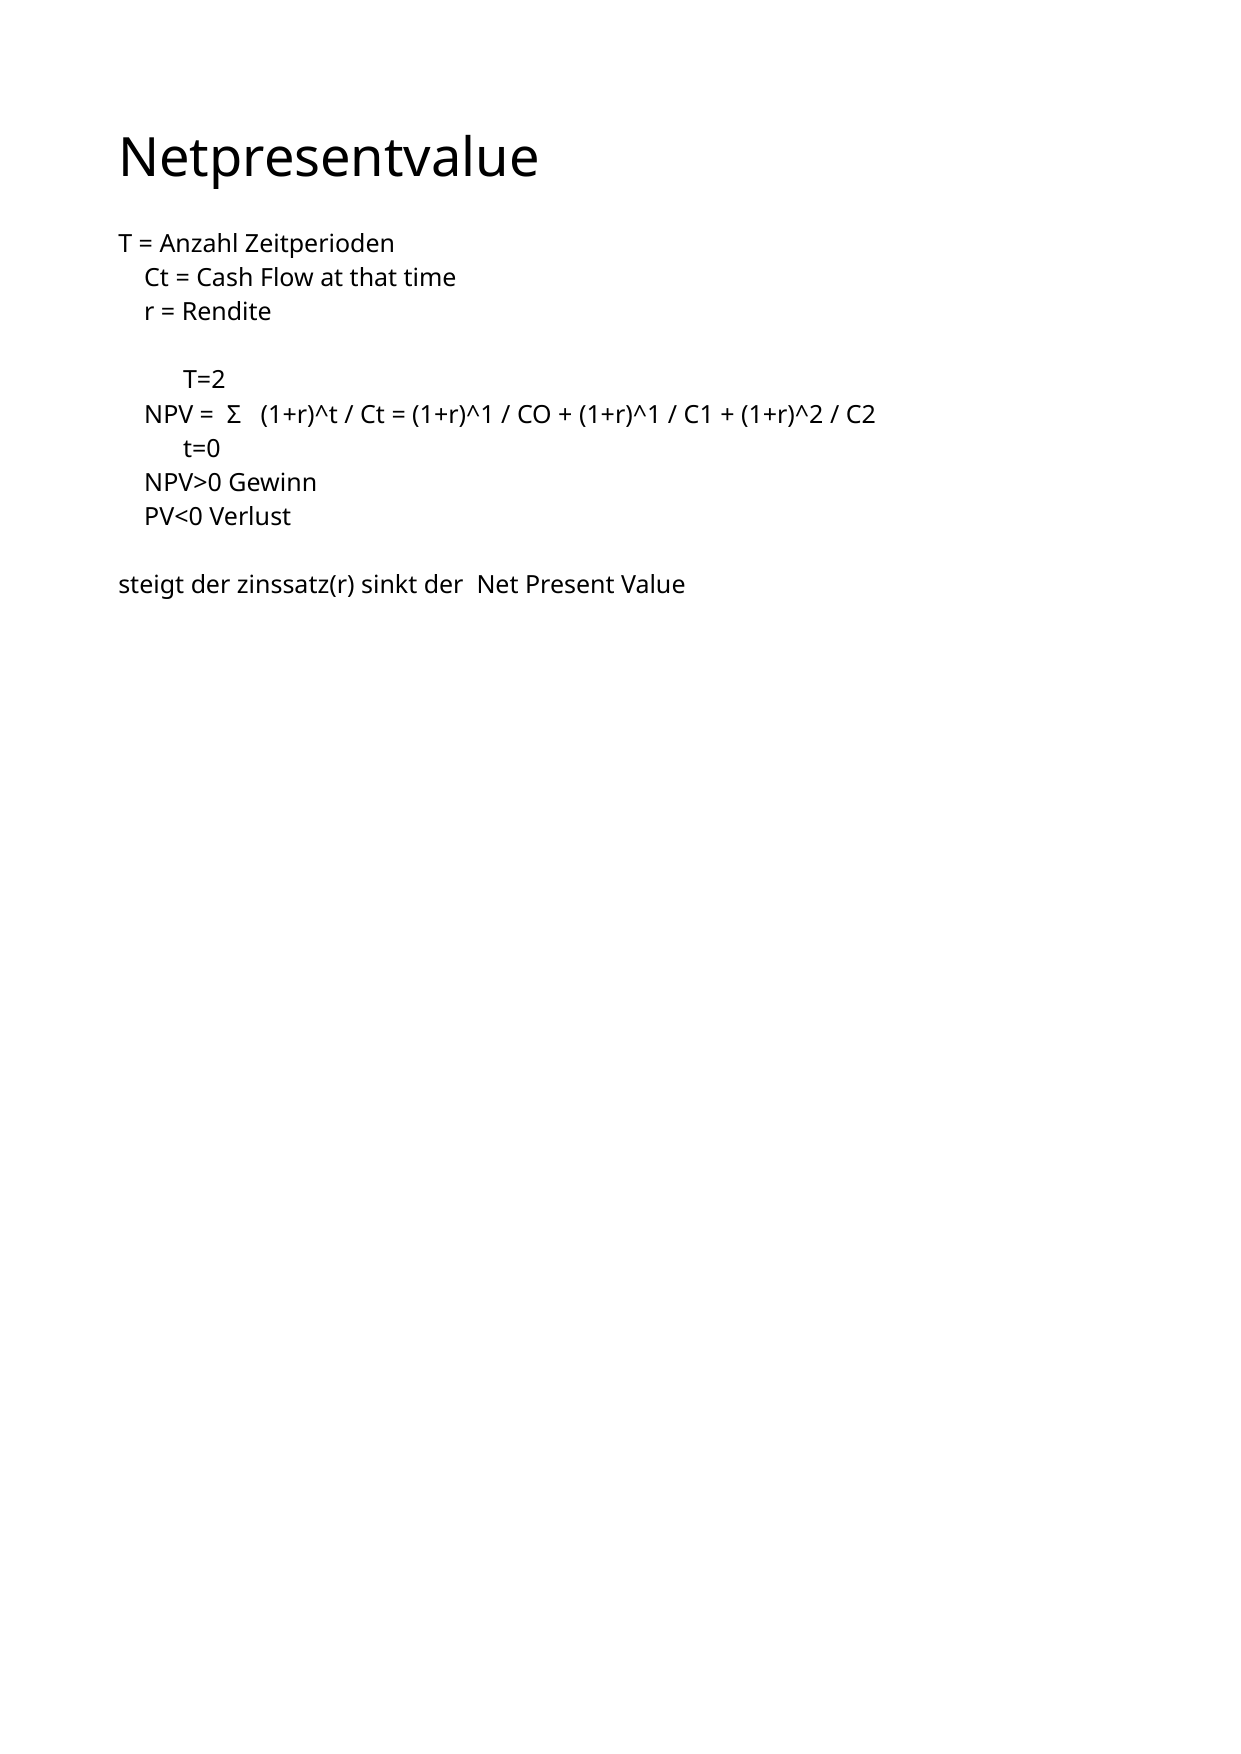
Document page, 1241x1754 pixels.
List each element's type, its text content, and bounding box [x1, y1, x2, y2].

text T = Anzahl Zeitperioden [118, 226, 1122, 260]
text steigt der zinssatz(r) sinkt der Net Present Value [118, 567, 1122, 601]
text NPV>0 Gewinn [118, 464, 1122, 498]
text t=0 [118, 430, 1122, 464]
text PV<0 Verlust [118, 498, 1122, 532]
text r = Rendite [118, 294, 1122, 328]
text Netpresentvalue [118, 118, 1122, 192]
text NPV = Σ (1+r)^t / Ct = (1+r)^1 / CO + (1+r)^1 / C1 + (1+r)^2 / C2 [118, 396, 1122, 430]
text T=2 [118, 362, 1122, 396]
text Ct = Cash Flow at that time [118, 260, 1122, 294]
